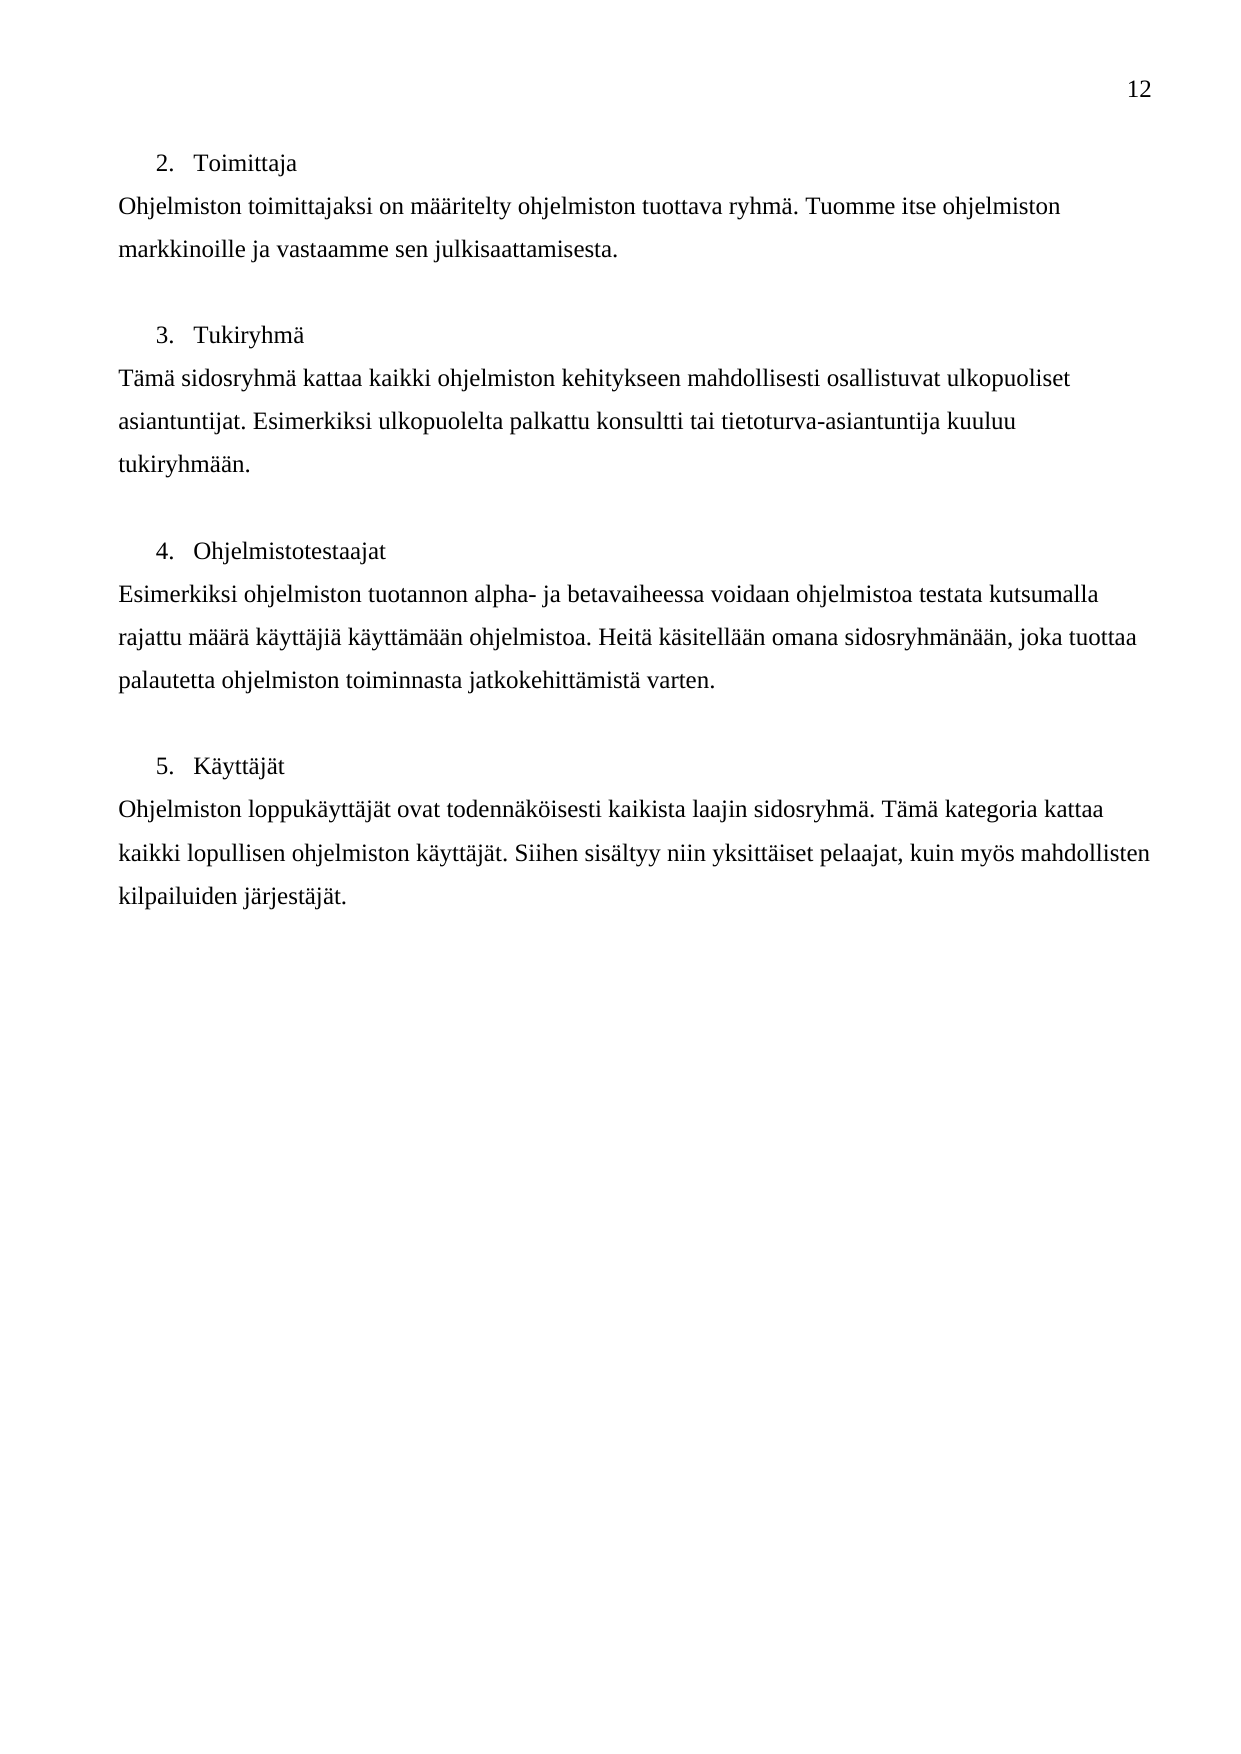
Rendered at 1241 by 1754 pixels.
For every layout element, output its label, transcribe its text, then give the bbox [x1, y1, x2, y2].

text Ohjelmiston loppukäyttäjät ovat todennäköisesti kaikista laajin sidosryhmä. Tämä kategoria kattaa kaikki lopullisen ohjelmiston käyttäjät. Siihen sisältyy niin yksittäiset pelaajat, kuin myös mahdollisten kilpailuiden järjestäjät. [118, 794, 1152, 909]
text Esimerkiksi ohjelmiston tuotannon alpha- ja betavaiheessa voidaan ohjelmistoa testata kutsumalla rajattu määrä käyttäjiä käyttämään ohjelmistoa. Heitä käsitellään omana sidosryhmänään, joka tuottaa palautetta ohjelmiston toiminnasta jatkokehittämistä varten. [118, 579, 1152, 694]
text Ohjelmiston toimittajaksi on määritelty ohjelmiston tuottava ryhmä. Tuomme itse ohjelmiston markkinoille ja vastaamme sen julkisaattamisesta. [118, 191, 1152, 263]
list Tukiryhmä [156, 320, 1152, 349]
list Käyttäjät [156, 751, 1152, 780]
text Tämä sidosryhmä kattaa kaikki ohjelmiston kehitykseen mahdollisesti osallistuvat ulkopuoliset asiantuntijat. Esimerkiksi ulkopuolelta palkattu konsultti tai tietoturva-asiantuntija kuuluu tukiryhmään. [118, 363, 1152, 478]
list Toimittaja [156, 148, 1152, 176]
list Ohjelmistotestaajat [156, 536, 1152, 564]
